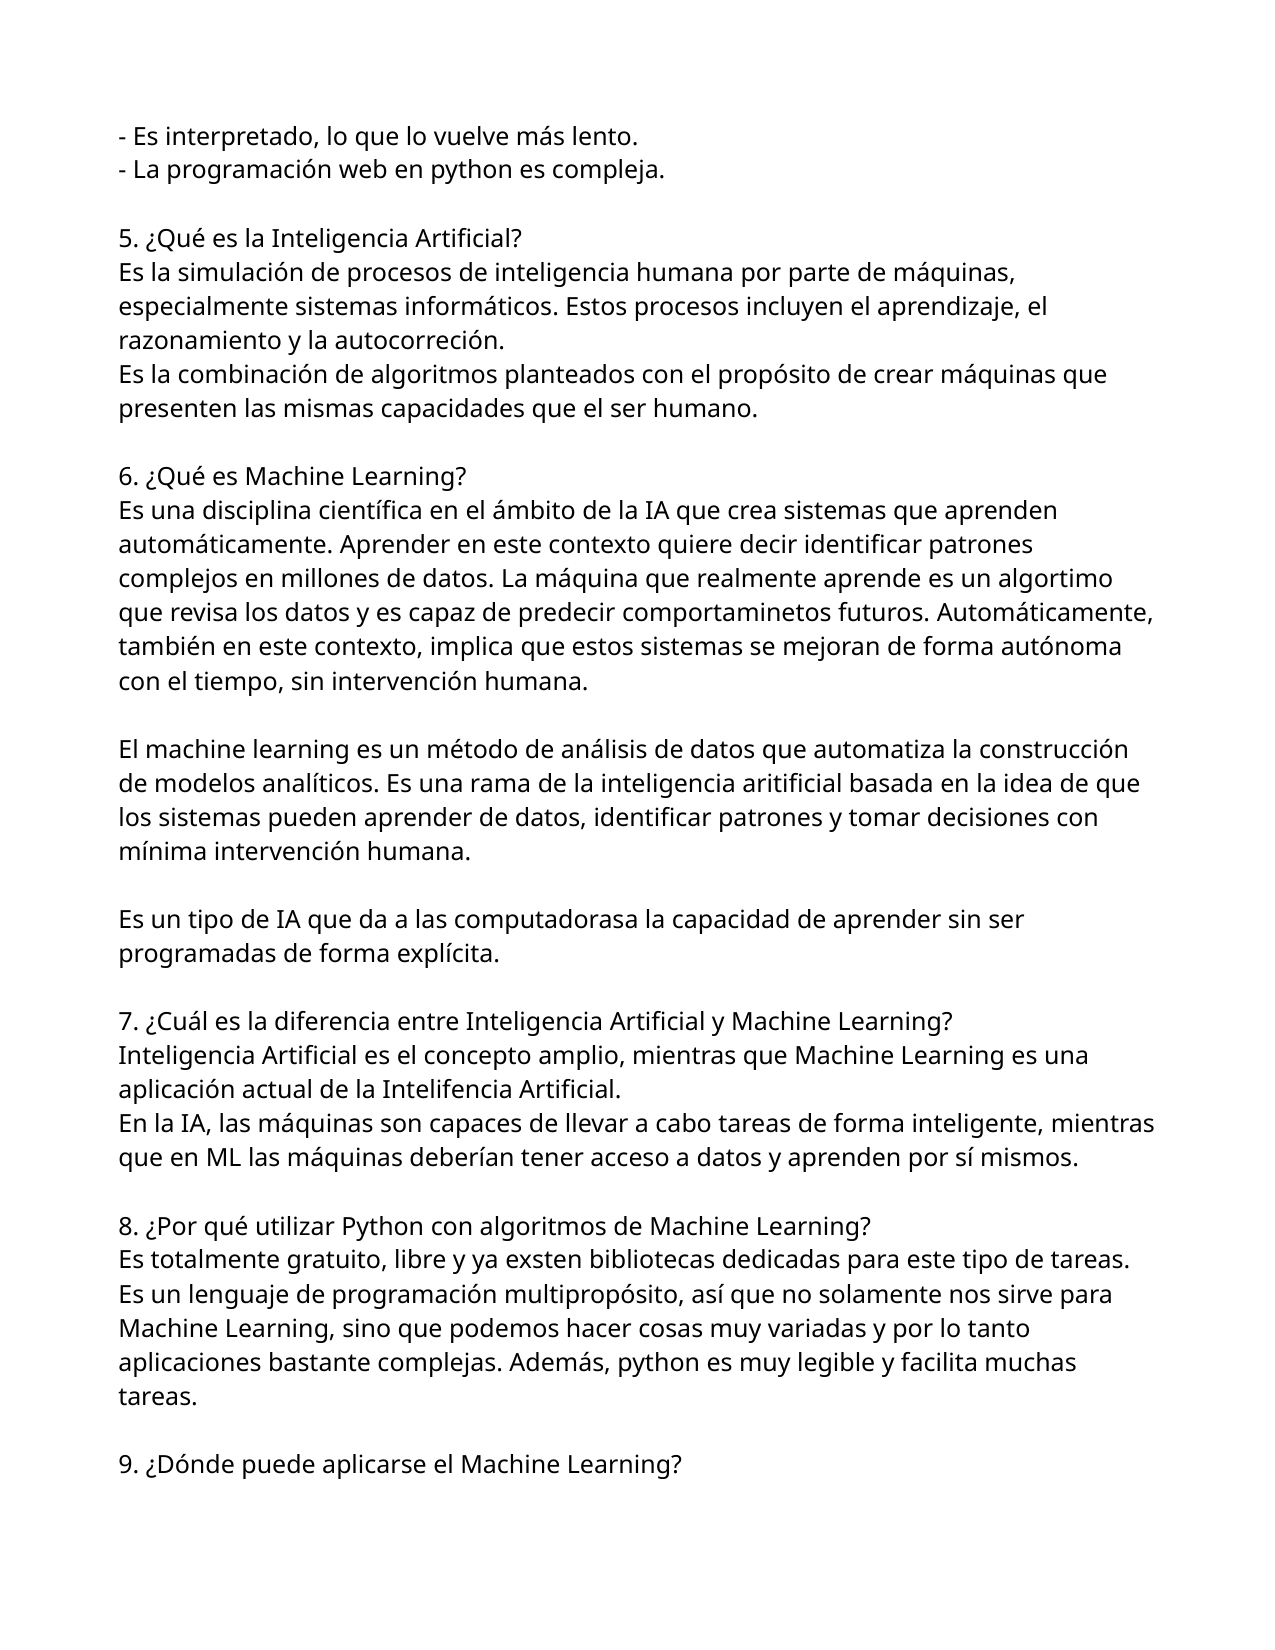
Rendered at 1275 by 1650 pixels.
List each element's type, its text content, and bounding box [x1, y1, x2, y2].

text 6. ¿Qué es Machine Learning? [118, 459, 1157, 493]
text El machine learning es un método de análisis de datos que automatiza la construcción de modelos analíticos. Es una rama de la inteligencia aritificial basada en la idea de que los sistemas pueden aprender de datos, identificar patrones y tomar decisiones con mínima intervención humana. [118, 731, 1157, 867]
text 5. ¿Qué es la Inteligencia Artificial? [118, 220, 1157, 254]
text Es una disciplina científica en el ámbito de la IA que crea sistemas que aprenden automáticamente. Aprender en este contexto quiere decir identificar patrones complejos en millones de datos. La máquina que realmente aprende es un algortimo que revisa los datos y es capaz de predecir comportaminetos futuros. Automáticamente, también en este contexto, implica que estos sistemas se mejoran de forma autónoma con el tiempo, sin intervención humana. [118, 493, 1157, 697]
text - La programación web en python es compleja. [118, 152, 1157, 186]
text Inteligencia Artificial es el concepto amplio, mientras que Machine Learning es una aplicación actual de la Intelifencia Artificial. [118, 1038, 1157, 1106]
text Es la simulación de procesos de inteligencia humana por parte de máquinas, especialmente sistemas informáticos. Estos procesos incluyen el aprendizaje, el razonamiento y la autocorreción. [118, 254, 1157, 357]
text Es totalmente gratuito, libre y ya exsten bibliotecas dedicadas para este tipo de tareas. Es un lenguaje de programación multipropósito, así que no solamente nos sirve para Machine Learning, sino que podemos hacer cosas muy variadas y por lo tanto aplicaciones bastante complejas. Además, python es muy legible y facilita muchas tareas. [118, 1242, 1157, 1412]
text Es la combinación de algoritmos planteados con el propósito de crear máquinas que presenten las mismas capacidades que el ser humano. [118, 357, 1157, 425]
text 8. ¿Por qué utilizar Python con algoritmos de Machine Learning? [118, 1208, 1157, 1242]
text 7. ¿Cuál es la diferencia entre Inteligencia Artificial y Machine Learning? [118, 1004, 1157, 1038]
text - Es interpretado, lo que lo vuelve más lento. [118, 118, 1157, 152]
text Es un tipo de IA que da a las computadorasa la capacidad de aprender sin ser programadas de forma explícita. [118, 902, 1157, 970]
text 9. ¿Dónde puede aplicarse el Machine Learning? [118, 1447, 1157, 1481]
text En la IA, las máquinas son capaces de llevar a cabo tareas de forma inteligente, mientras que en ML las máquinas deberían tener acceso a datos y aprenden por sí mismos. [118, 1106, 1157, 1174]
